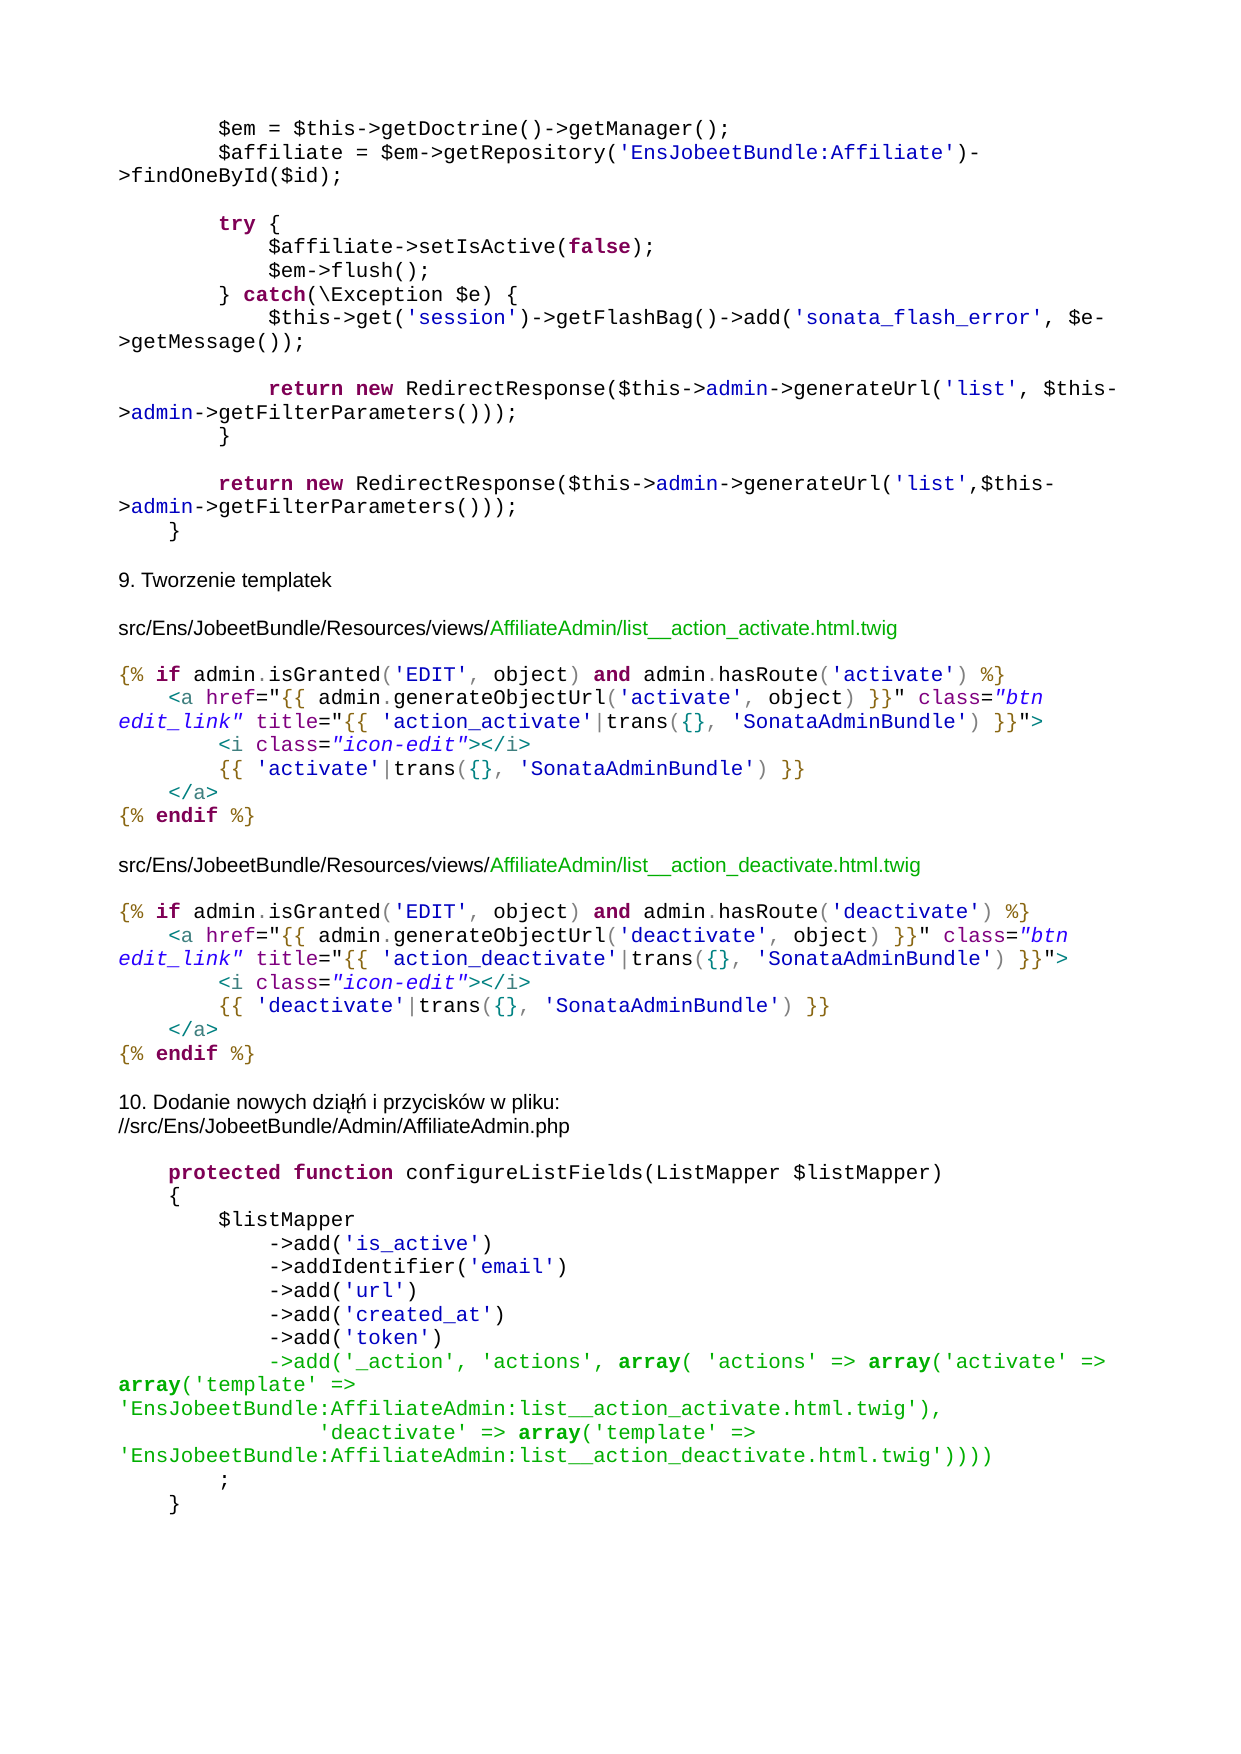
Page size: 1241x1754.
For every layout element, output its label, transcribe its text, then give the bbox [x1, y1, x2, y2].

text {{ 'activate'|trans({}, 'SonataAdminBundle') }} [118, 758, 1122, 782]
text } [118, 520, 1122, 544]
text ->add('url') [118, 1280, 1122, 1303]
text src/Ens/JobeetBundle/Resources/views/AffiliateAdmin/list__action_deactivate.html.twig [118, 853, 1122, 877]
text } [118, 426, 1122, 449]
text $em->flush(); [118, 260, 1122, 284]
text {{ 'deactivate'|trans({}, 'SonataAdminBundle') }} [118, 996, 1122, 1019]
text { [118, 1185, 1122, 1209]
text } catch(\Exception $e) { [118, 284, 1122, 307]
text try { [118, 213, 1122, 236]
text $em = $this->getDoctrine()->getManager(); [118, 118, 1122, 142]
text 10. Dodanie nowych dziąłń i przycisków w pliku: [118, 1090, 1122, 1114]
text <a href="{{ admin.generateObjectUrl('deactivate', object) }}" class="btn edit_link" title="{{ 'action_deactivate'|trans({}, 'SonataAdminBundle') }}"> [118, 924, 1122, 972]
text 'deactivate' => array('template' => 'EnsJobeetBundle:AffiliateAdmin:list__action_deactivate.html.twig')))) [118, 1422, 1122, 1469]
text {% endif %} [118, 805, 1122, 829]
text ->add('_action', 'actions', array( 'actions' => array('activate' => array('template' => 'EnsJobeetBundle:AffiliateAdmin:list__action_activate.html.twig'), [118, 1351, 1122, 1422]
text 9. Tworzenie templatek [118, 568, 1122, 592]
text </a> [118, 1019, 1122, 1043]
text src/Ens/JobeetBundle/Resources/views/AffiliateAdmin/list__action_activate.html.twig [118, 616, 1122, 639]
text ->add('is_active') [118, 1233, 1122, 1256]
text return new RedirectResponse($this->admin->generateUrl('list',$this->admin->getFilterParameters())); [118, 473, 1122, 520]
text return new RedirectResponse($this->admin->generateUrl('list', $this->admin->getFilterParameters())); [118, 378, 1122, 426]
text ->add('created_at') [118, 1303, 1122, 1327]
text <a href="{{ admin.generateObjectUrl('activate', object) }}" class="btn edit_link" title="{{ 'action_activate'|trans({}, 'SonataAdminBundle') }}"> [118, 687, 1122, 734]
text $listMapper [118, 1209, 1122, 1233]
text ->addIdentifier('email') [118, 1256, 1122, 1280]
text {% if admin.isGranted('EDIT', object) and admin.hasRoute('activate') %} [118, 663, 1122, 687]
text {% endif %} [118, 1043, 1122, 1066]
text <i class="icon-edit"></i> [118, 972, 1122, 996]
text <i class="icon-edit"></i> [118, 734, 1122, 758]
text //src/Ens/JobeetBundle/Admin/AffiliateAdmin.php [118, 1114, 1122, 1138]
text $affiliate->setIsActive(false); [118, 236, 1122, 260]
text } [118, 1493, 1122, 1516]
text </a> [118, 782, 1122, 805]
text $affiliate = $em->getRepository('EnsJobeetBundle:Affiliate')->findOneById($id); [118, 142, 1122, 189]
text $this->get('session')->getFlashBag()->add('sonata_flash_error', $e->getMessage()); [118, 307, 1122, 354]
text ; [118, 1469, 1122, 1493]
text {% if admin.isGranted('EDIT', object) and admin.hasRoute('deactivate') %} [118, 901, 1122, 924]
text protected function configureListFields(ListMapper $listMapper) [118, 1162, 1122, 1185]
text ->add('token') [118, 1327, 1122, 1351]
